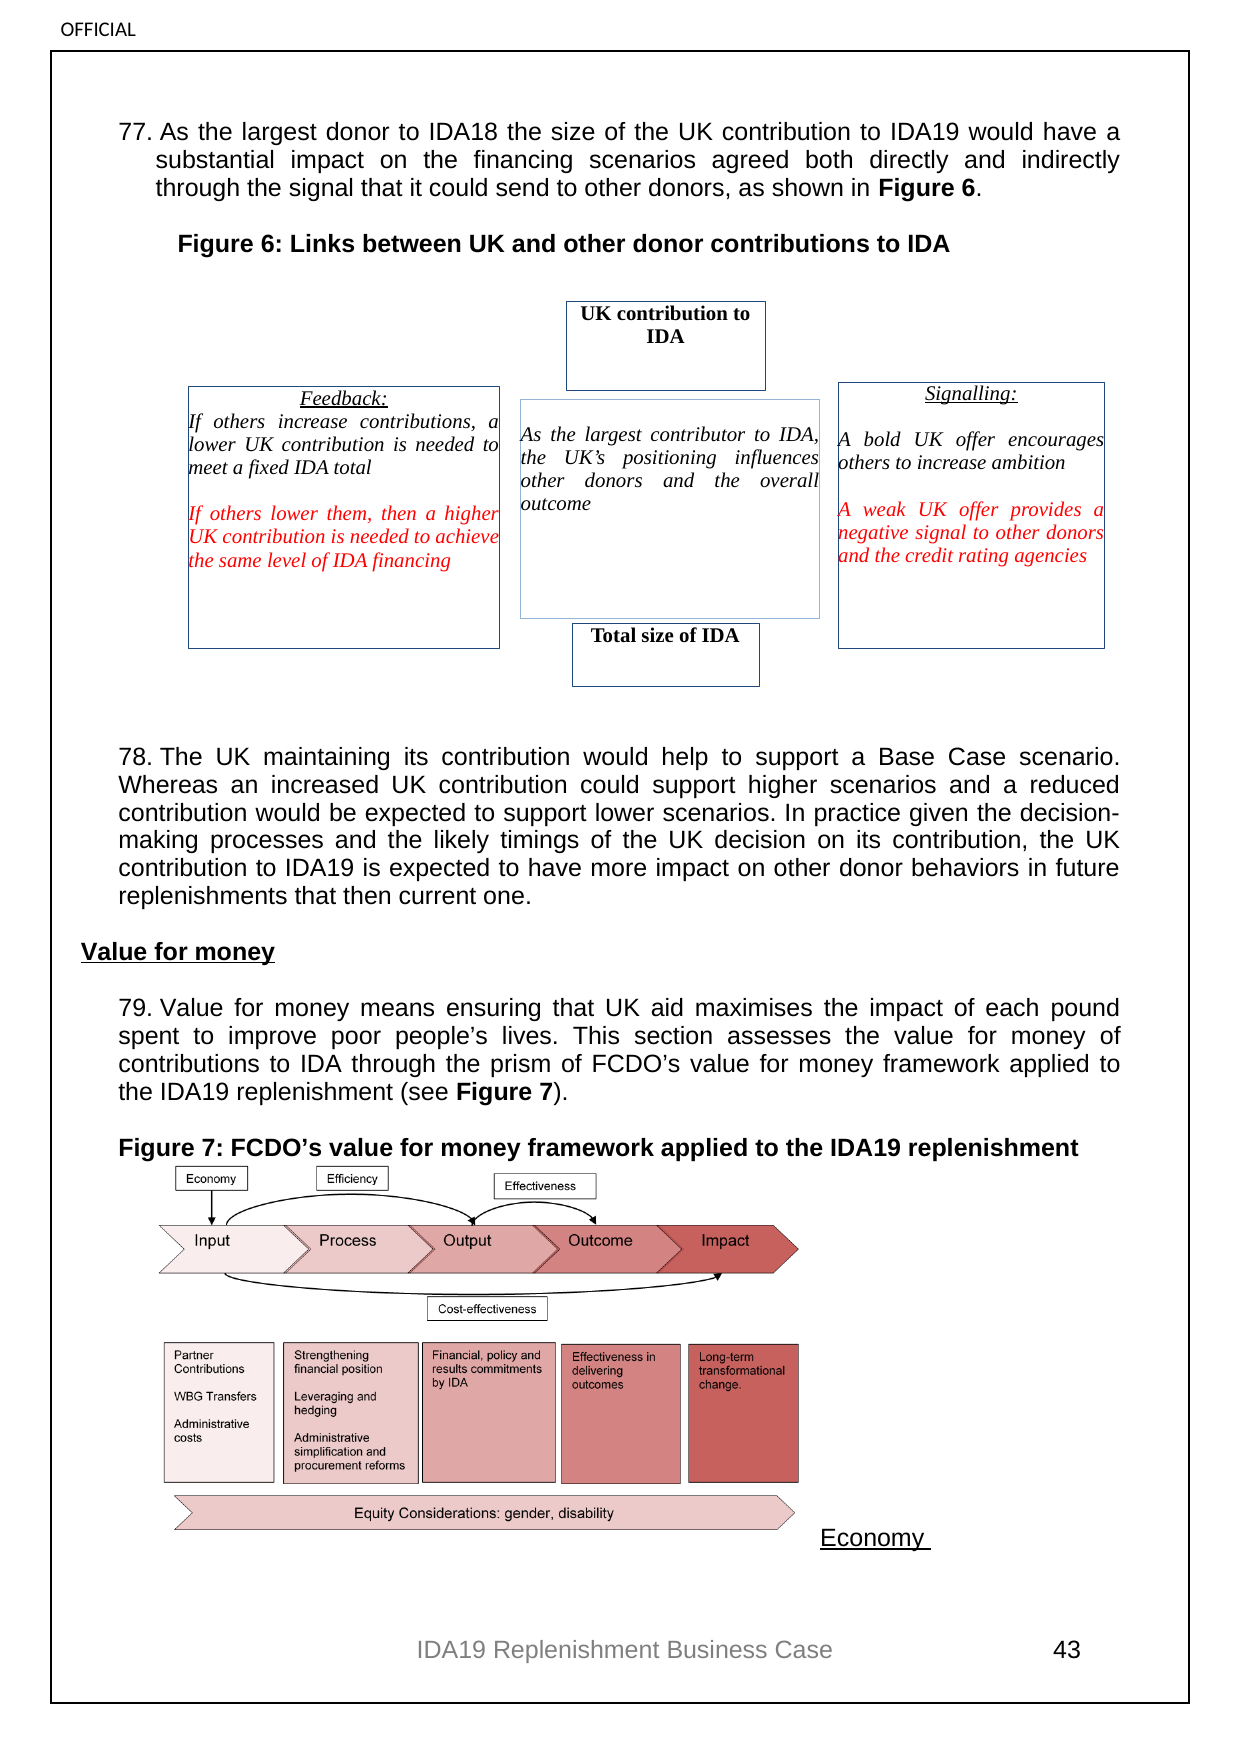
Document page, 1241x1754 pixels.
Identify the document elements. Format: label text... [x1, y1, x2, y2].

picture [155, 1162, 802, 1561]
list The UK maintaining its contribution would help to support a Base Case scenario. Whereas an increased UK contribution could support higher scenarios and a reduced contribution would be expected to support lower scenarios. In practice given the decision-making processes and the likely timings of the UK decision on its contribution, the UK contribution to IDA19 is expected to have more impact on other donor behaviors in future replenishments that then current one. [118, 743, 1122, 910]
list Figure 7: FCDO’s value for money framework applied to the IDA19 replenishment [118, 1133, 1122, 1161]
list Economy [802, 1524, 1122, 1552]
list [118, 1524, 155, 1552]
text Figure 6: Links between UK and other donor contributions to IDA [177, 230, 1122, 258]
list As the largest donor to IDA18 the size of the UK contribution to IDA19 would have a substantial impact on the financing scenarios agreed both directly and indirectly through the signal that it could send to other donors, as shown in Figure 6. [118, 118, 1122, 202]
list Value for money means ensuring that UK aid maximises the impact of each pound spent to improve poor people’s lives. This section assesses the value for money of contributions to IDA through the prism of FCDO’s value for money framework applied to the IDA19 replenishment (see Figure 7). [118, 994, 1122, 1106]
text Value for money [81, 938, 1122, 966]
